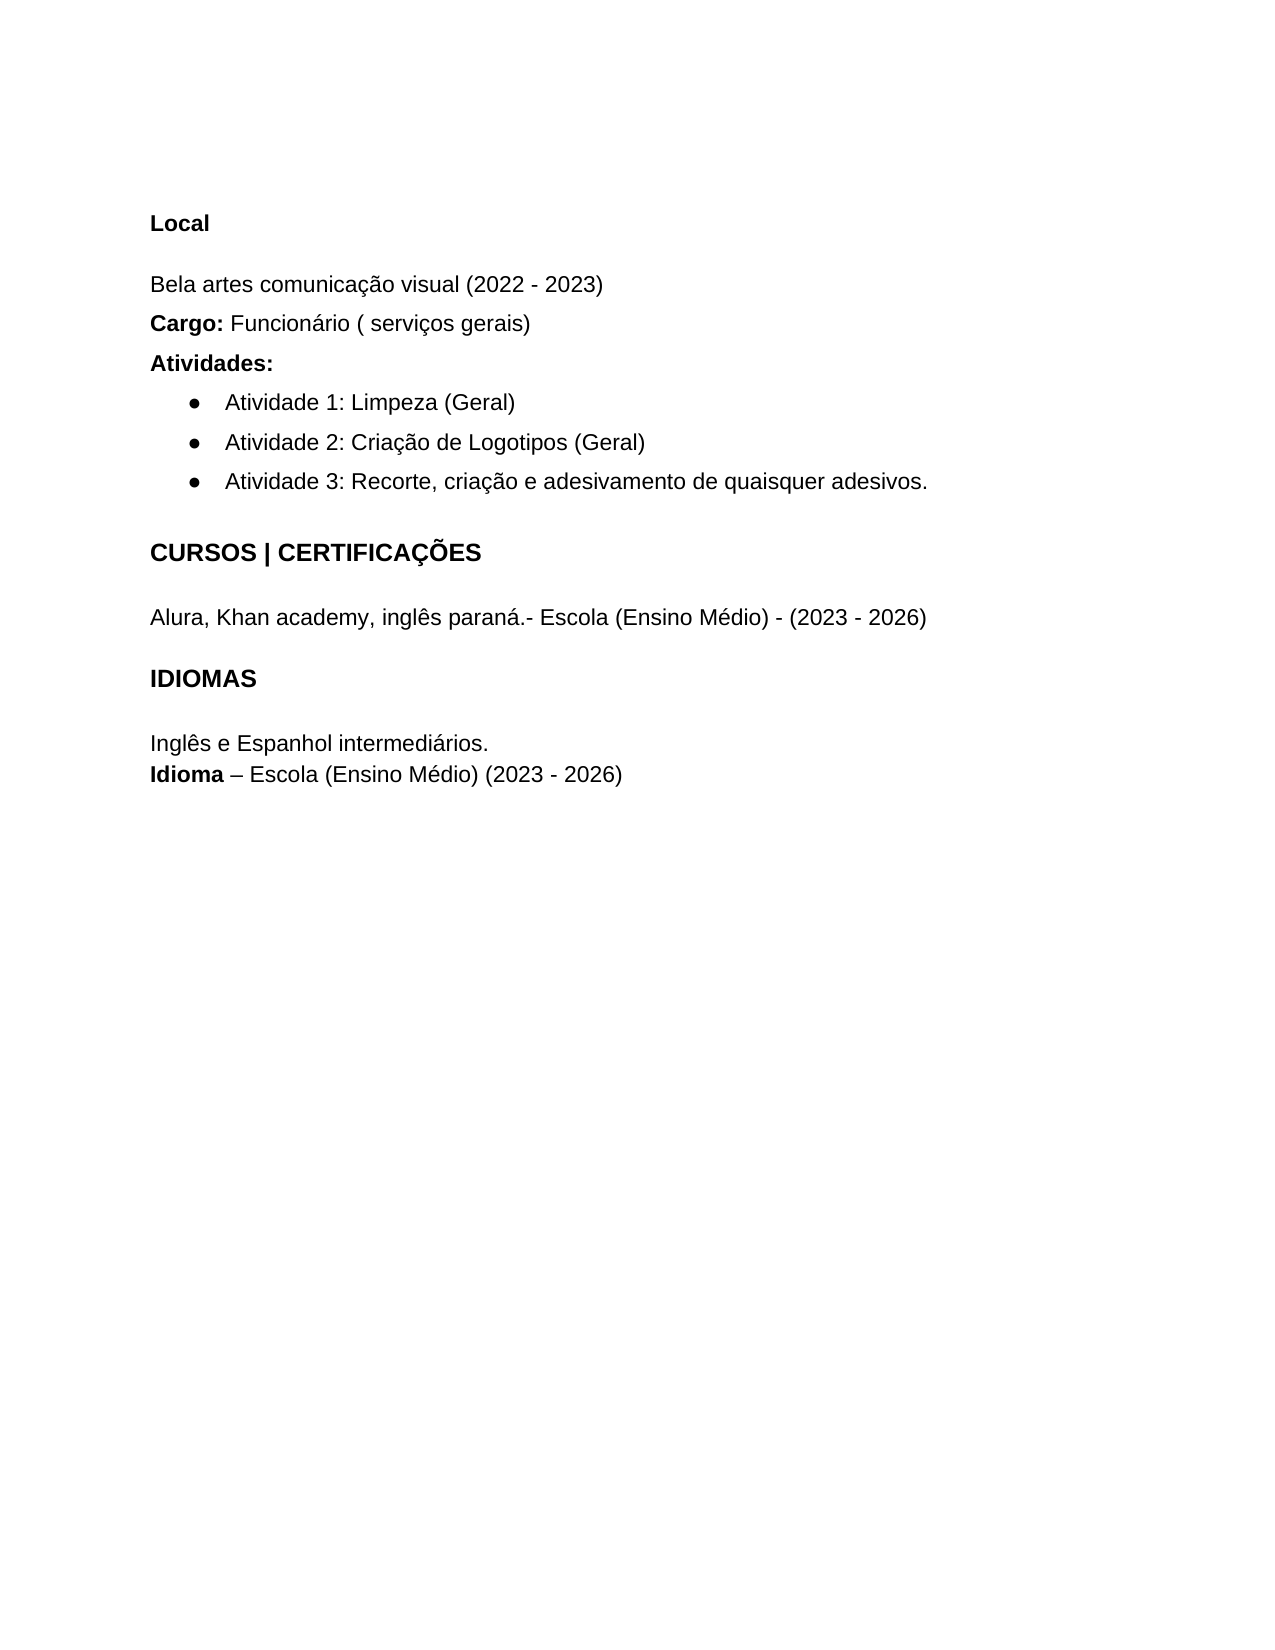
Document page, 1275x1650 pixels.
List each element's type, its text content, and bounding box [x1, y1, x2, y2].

text CURSOS | CERTIFICAÇÕES [150, 538, 1125, 567]
list Atividade 1: Limpeza (Geral) [187, 389, 1125, 416]
text Inglês e Espanhol intermediários. [150, 730, 1125, 757]
text IDIOMAS [150, 664, 1125, 693]
text Cargo: Funcionário ( serviços gerais) [150, 310, 1125, 337]
text Idioma – Escola (Ensino Médio) (2023 - 2026) [150, 761, 1125, 787]
text Local [150, 210, 1125, 237]
list Atividade 3: Recorte, criação e adesivamento de quaisquer adesivos. [187, 468, 1125, 494]
list Atividade 2: Criação de Logotipos (Geral) [187, 429, 1125, 455]
text Atividades: [150, 350, 1125, 376]
text Alura, Khan academy, inglês paraná.- Escola (Ensino Médio) - (2023 - 2026) [150, 604, 1125, 630]
text Bela artes comunicação visual (2022 - 2023) [150, 271, 1125, 297]
